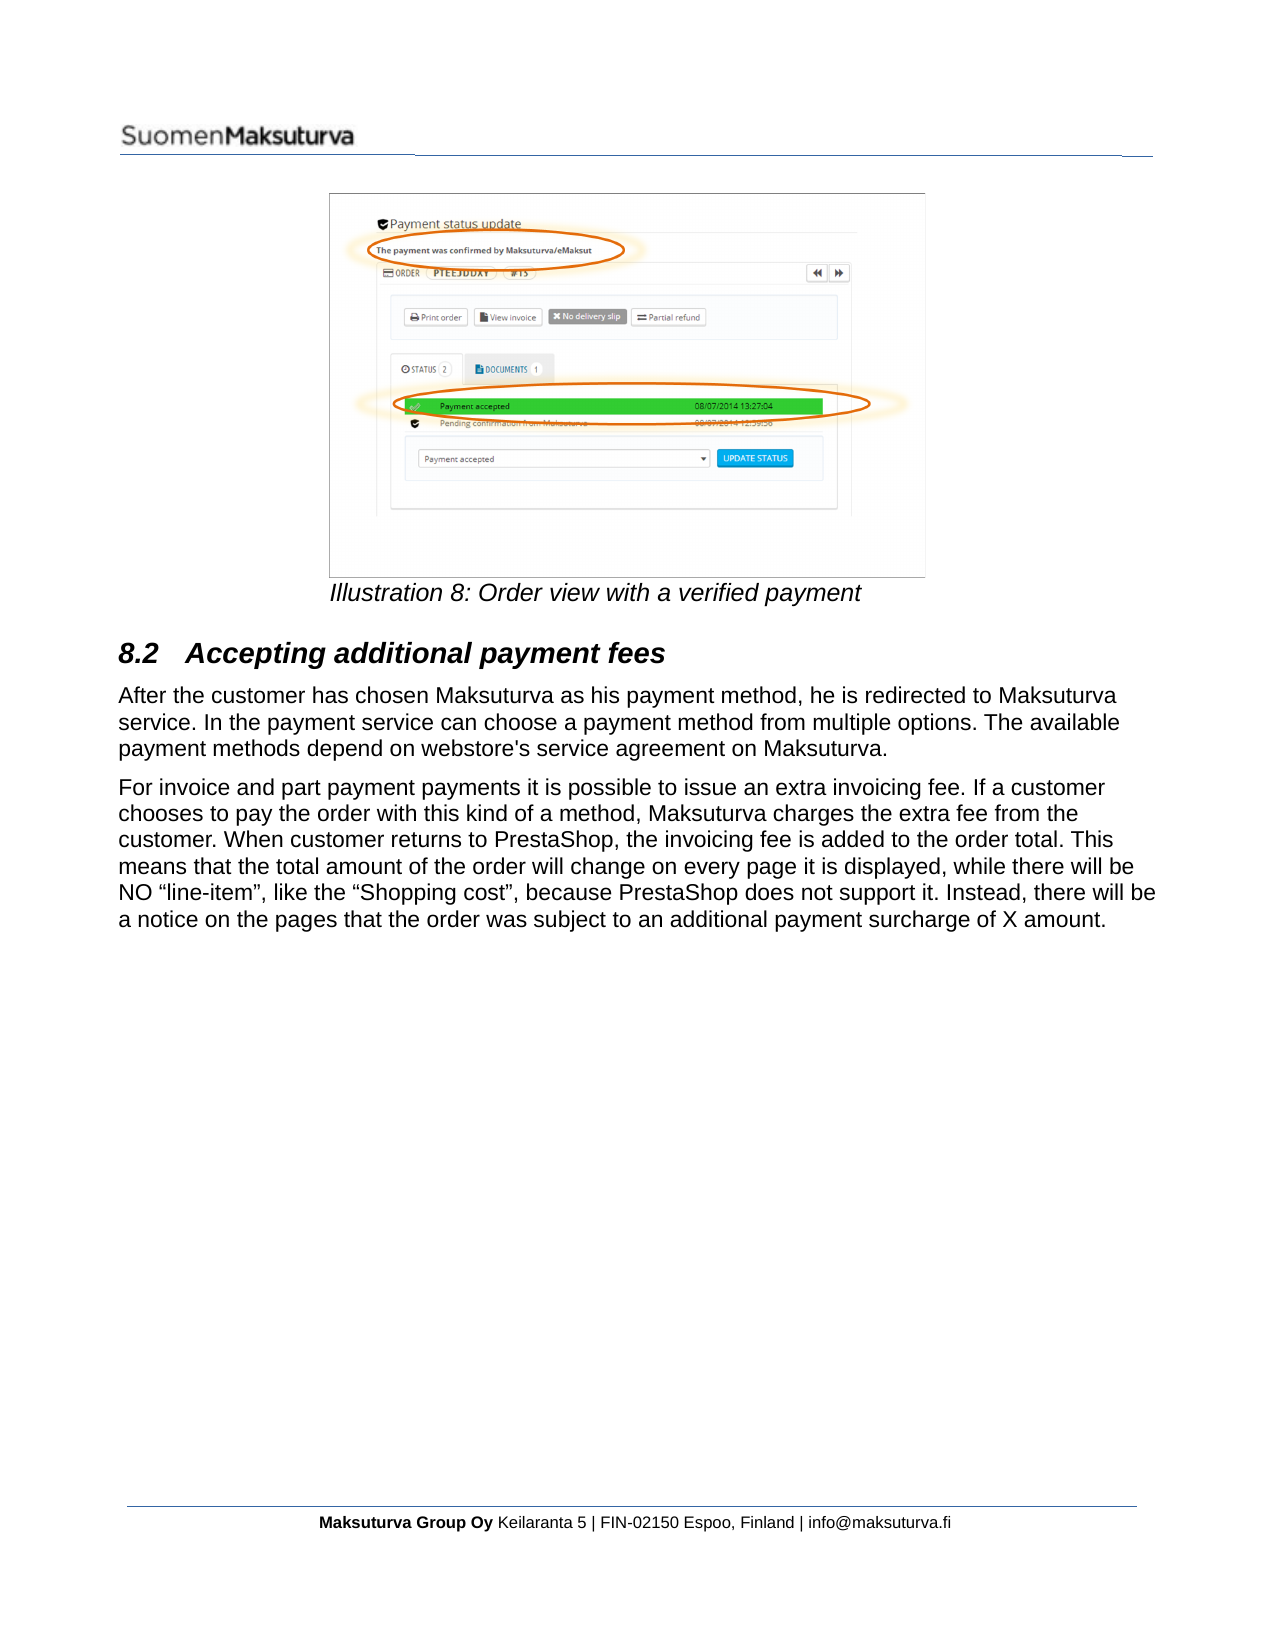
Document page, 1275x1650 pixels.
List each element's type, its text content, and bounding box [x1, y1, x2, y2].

picture [120, 124, 358, 147]
subtitle [329, 181, 925, 193]
text After the customer has chosen Maksuturva as his payment method, he is redirected to Maksuturva service. In the payment service can choose a payment method from multiple options. The available payment methods depend on webstore's service agreement on Maksuturva. [118, 682, 1157, 761]
subtitle Accepting additional payment fees [118, 199, 1157, 670]
text Illustration 8: Order view with a verified payment [329, 578, 925, 607]
text For invoice and part payment payments it is possible to issue an extra invoicing fee. If a customer chooses to pay the order with this kind of a method, Maksuturva charges the extra fee from the customer. When customer returns to PrestaShop, the invoicing fee is added to the order total. This means that the total amount of the order will change on every page it is displayed, while there will be NO “line-item”, like the “Shopping cost”, because PrestaShop does not support it. Instead, there will be a notice on the pages that the order was subject to an additional payment surcharge of X amount. [118, 774, 1157, 932]
picture [329, 193, 926, 578]
